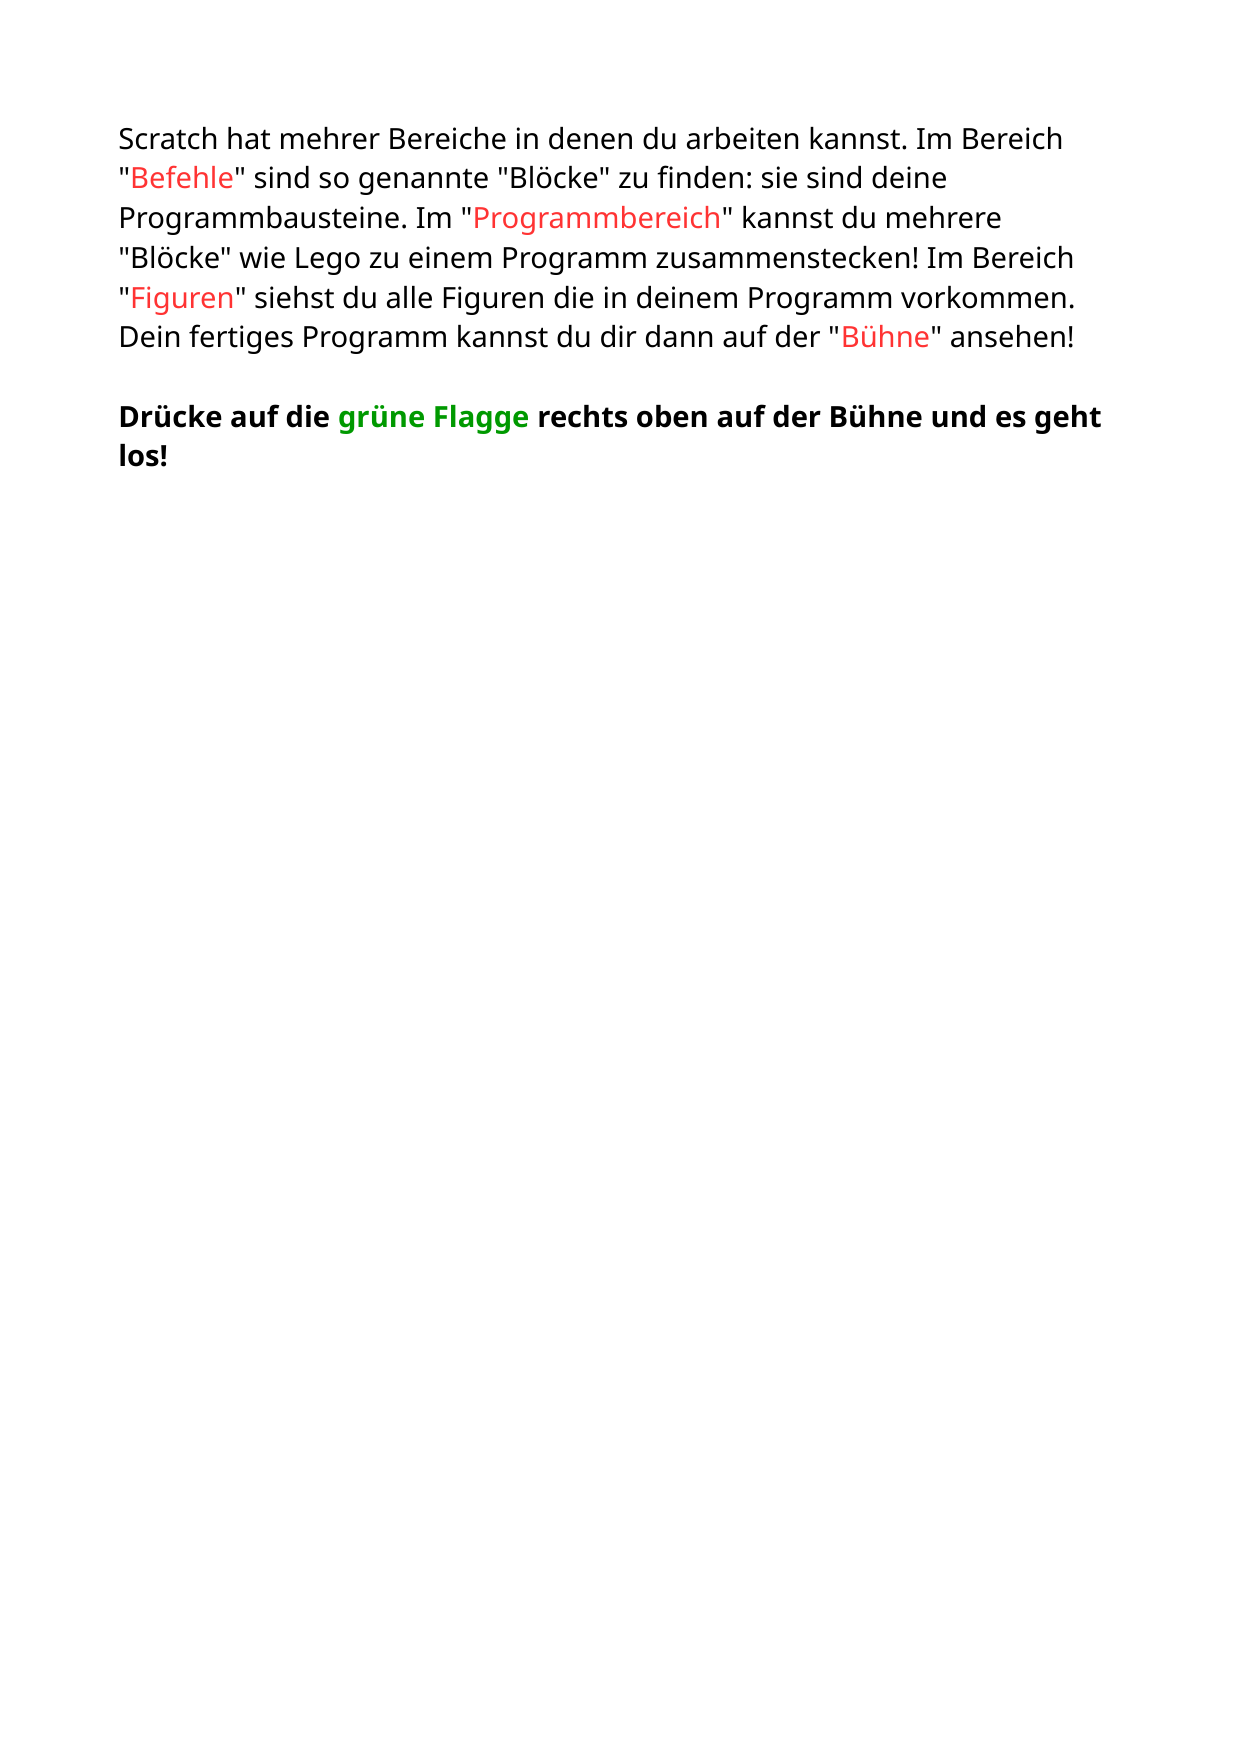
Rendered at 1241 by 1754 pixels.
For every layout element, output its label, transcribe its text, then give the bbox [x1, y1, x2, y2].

text Scratch hat mehrer Bereiche in denen du arbeiten kannst. Im Bereich "Befehle" sind so genannte "Blöcke" zu finden: sie sind deine Programmbausteine. Im "Programmbereich" kannst du mehrere "Blöcke" wie Lego zu einem Programm zusammenstecken! Im Bereich "Figuren" siehst du alle Figuren die in deinem Programm vorkommen. Dein fertiges Programm kannst du dir dann auf der "Bühne" ansehen! Drücke auf die grüne Flagge rechts oben auf der Bühne und es geht los! [118, 118, 1122, 475]
